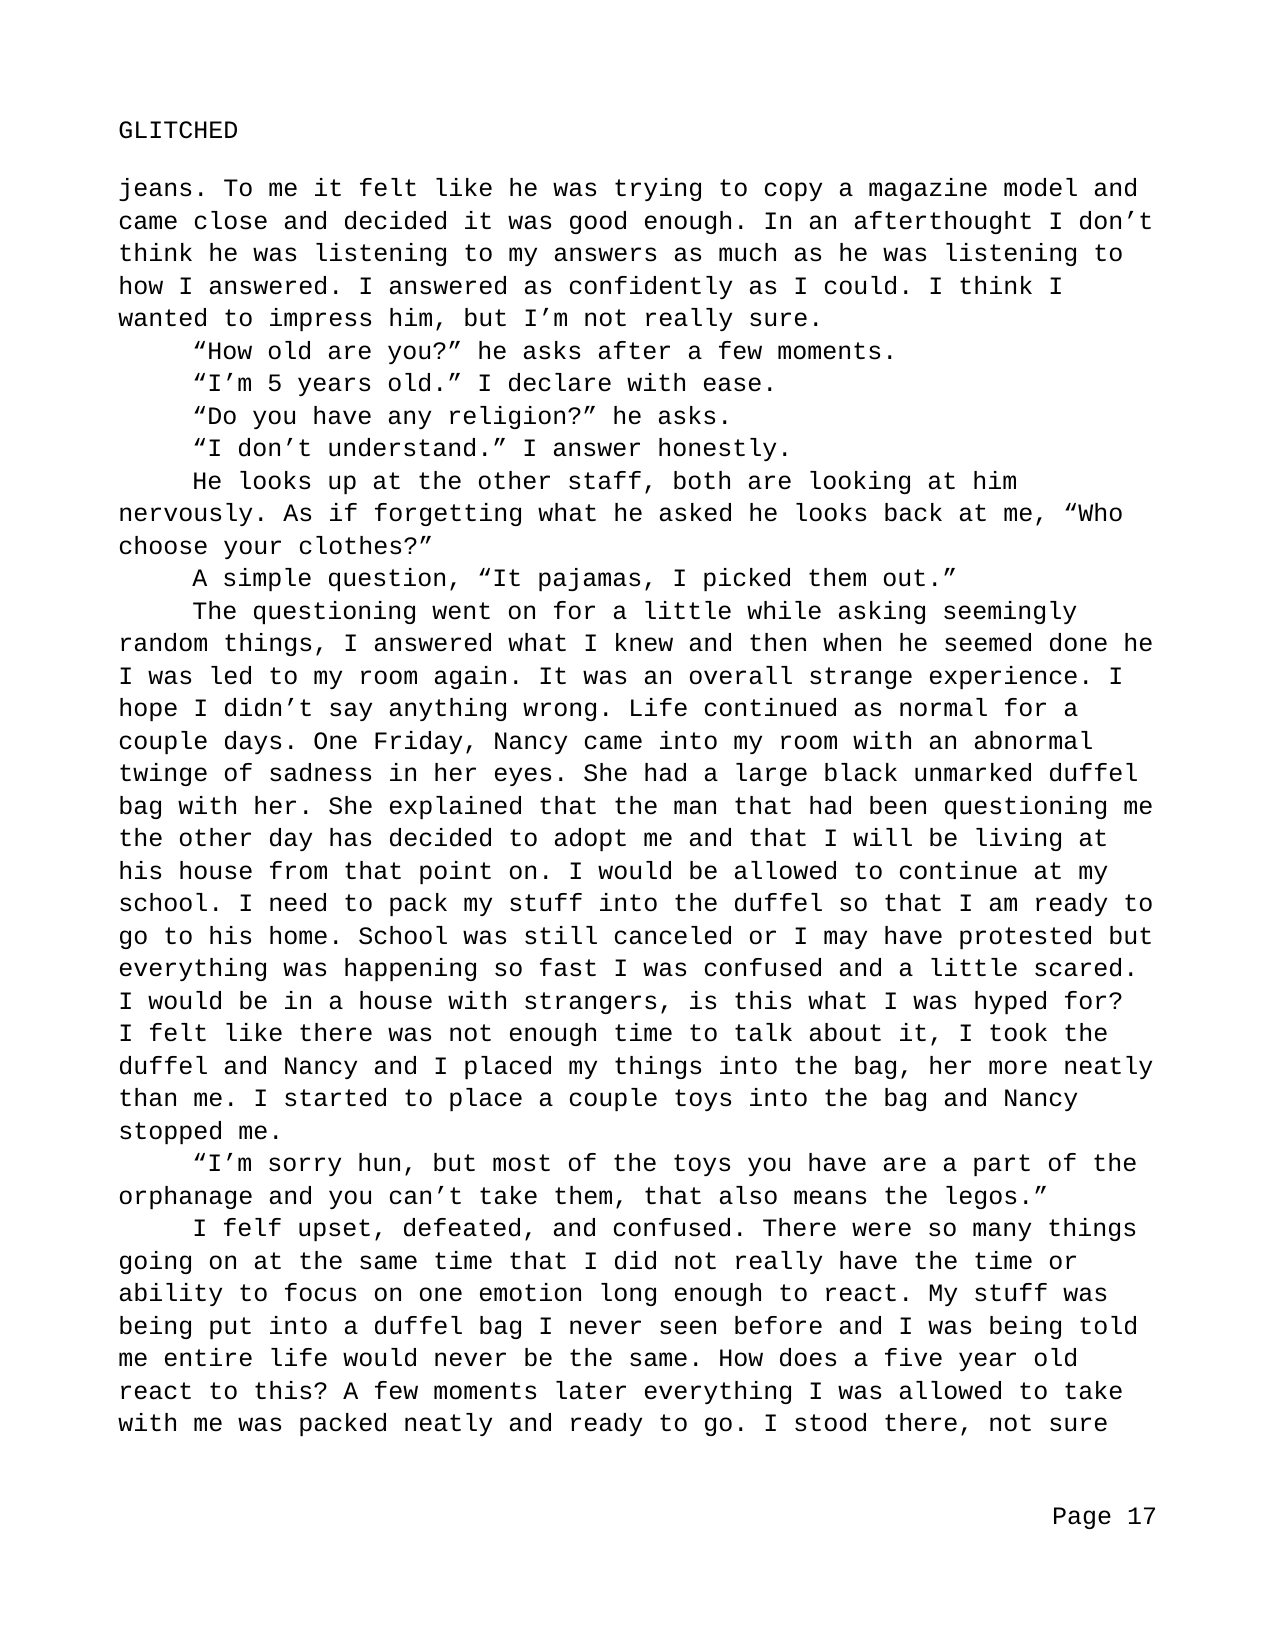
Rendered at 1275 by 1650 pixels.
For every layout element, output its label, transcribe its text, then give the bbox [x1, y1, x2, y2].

text The questioning went on for a little while asking seemingly random things, I answered what I knew and then when he seemed done he I was led to my room again. It was an overall strange experience. I hope I didn’t say anything wrong. Life continued as normal for a couple days. One Friday, Nancy came into my room with an abnormal twinge of sadness in her eyes. She had a large black unmarked duffel bag with her. She explained that the man that had been questioning me the other day has decided to adopt me and that I will be living at his house from that point on. I would be allowed to continue at my school. I need to pack my stuff into the duffel so that I am ready to go to his home. School was still canceled or I may have protested but everything was happening so fast I was confused and a little scared. I would be in a house with strangers, is this what I was hyped for? [118, 598, 1157, 1017]
text “How old are you?” he asks after a few moments. [118, 338, 1157, 367]
text “I don’t understand.” I answer honestly. [118, 436, 1157, 464]
text I felt like there was not enough time to talk about it, I took the duffel and Nancy and I placed my things into the bag, her more neatly than me. I started to place a couple toys into the bag and Nancy stopped me. “I’m sorry hun, but most of the toys you have are a part of the orphanage and you can’t take them, that also means the legos.” [118, 1021, 1157, 1212]
text A simple question, “It pajamas, I picked them out.” [118, 566, 1157, 594]
text “Do you have any religion?” he asks. [118, 403, 1157, 432]
text “I’m 5 years old.” I declare with ease. [118, 371, 1157, 399]
text I felf upset, defeated, and confused. There were so many things going on at the same time that I did not really have the time or ability to focus on one emotion long enough to react. My stuff was being put into a duffel bag I never seen before and I was being told me entire life would never be the same. How does a five year old react to this? A few moments later everything I was allowed to take with me was packed neatly and ready to go. I stood there, not sure [118, 1216, 1157, 1439]
text He looks up at the other staff, both are looking at him nervously. As if forgetting what he asked he looks back at me, “Who choose your clothes?” [118, 468, 1157, 562]
text jeans. To me it felt like he was trying to copy a magazine model and came close and decided it was good enough. In an afterthought I don’t think he was listening to my answers as much as he was listening to how I answered. I answered as confidently as I could. I think I wanted to impress him, but I’m not really sure. [118, 176, 1157, 334]
